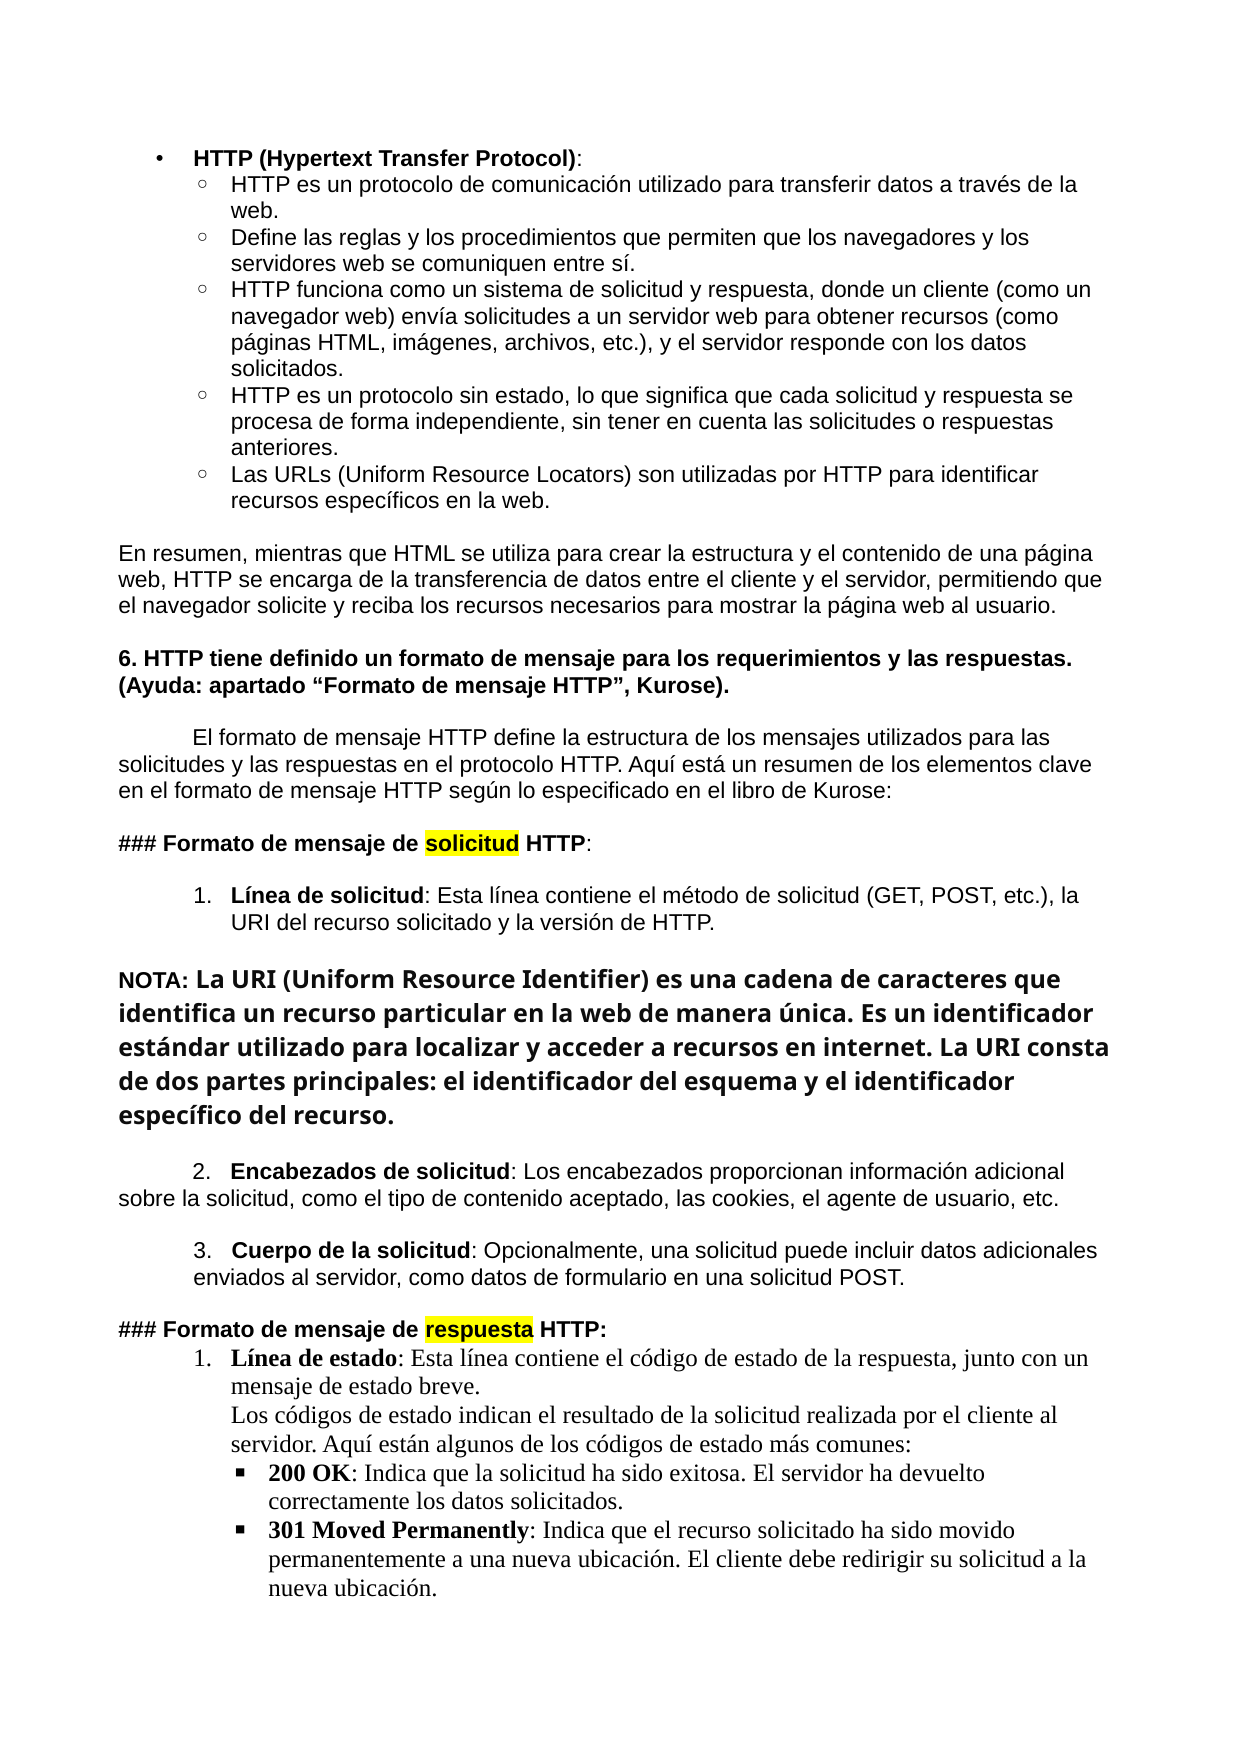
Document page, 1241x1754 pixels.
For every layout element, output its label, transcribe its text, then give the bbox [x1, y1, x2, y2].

list Línea de estado: Esta línea contiene el código de estado de la respuesta, junto con un mensaje de estado breve. Los códigos de estado indican el resultado de la solicitud realizada por el cliente al servidor. Aquí están algunos de los códigos de estado más comunes: [193, 1343, 1122, 1458]
list 3. Cuerpo de la solicitud: Opcionalmente, una solicitud puede incluir datos adicionales enviados al servidor, como datos de formulario en una solicitud POST. [156, 1237, 1122, 1290]
list HTTP (Hypertext Transfer Protocol): [156, 144, 1122, 171]
list HTTP funciona como un sistema de solicitud y respuesta, donde un cliente (como un navegador web) envía solicitudes a un servidor web para obtener recursos (como páginas HTML, imágenes, archivos, etc.), y el servidor responde con los datos solicitados. [193, 276, 1122, 382]
text ### Formato de mensaje de solicitud HTTP: [118, 830, 1122, 882]
list 301 Moved Permanently: Indica que el recurso solicitado ha sido movido permanentemente a una nueva ubicación. El cliente debe redirigir su solicitud a la nueva ubicación. [231, 1515, 1122, 1601]
list HTTP es un protocolo de comunicación utilizado para transferir datos a través de la web. [193, 171, 1122, 223]
list HTTP es un protocolo sin estado, lo que significa que cada solicitud y respuesta se procesa de forma independiente, sin tener en cuenta las solicitudes o respuestas anteriores. [193, 382, 1122, 461]
list Define las reglas y los procedimientos que permiten que los navegadores y los servidores web se comuniquen entre sí. [193, 223, 1122, 276]
list Las URLs (Uniform Resource Locators) son utilizadas por HTTP para identificar recursos específicos en la web. [193, 461, 1122, 513]
list Línea de solicitud: Esta línea contiene el método de solicitud (GET, POST, etc.), la URI del recurso solicitado y la versión de HTTP. [193, 882, 1122, 935]
text ### Formato de mensaje de respuesta HTTP: [118, 1316, 1122, 1343]
text 2. Encabezados de solicitud: Los encabezados proporcionan información adicional sobre la solicitud, como el tipo de contenido aceptado, las cookies, el agente de usuario, etc. [118, 1158, 1122, 1211]
list 200 OK: Indica que la solicitud ha sido exitosa. El servidor ha devuelto correctamente los datos solicitados. [231, 1458, 1122, 1515]
text En resumen, mientras que HTML se utiliza para crear la estructura y el contenido de una página web, HTTP se encarga de la transferencia de datos entre el cliente y el servidor, permitiendo que el navegador solicite y reciba los recursos necesarios para mostrar la página web al usuario. [118, 540, 1122, 619]
text (Ayuda: apartado “Formato de mensaje HTTP”, Kurose). [118, 672, 1122, 698]
text NOTA: La URI (Uniform Resource Identifier) es una cadena de caracteres que identifica un recurso particular en la web de manera única. Es un identificador estándar utilizado para localizar y acceder a recursos en internet. La URI consta de dos partes principales: el identificador del esquema y el identificador específico del recurso. [118, 961, 1122, 1132]
text El formato de mensaje HTTP define la estructura de los mensajes utilizados para las solicitudes y las respuestas en el protocolo HTTP. Aquí está un resumen de los elementos clave en el formato de mensaje HTTP según lo especificado en el libro de Kurose: [118, 724, 1122, 803]
text 6. HTTP tiene definido un formato de mensaje para los requerimientos y las respuestas. [118, 645, 1122, 672]
